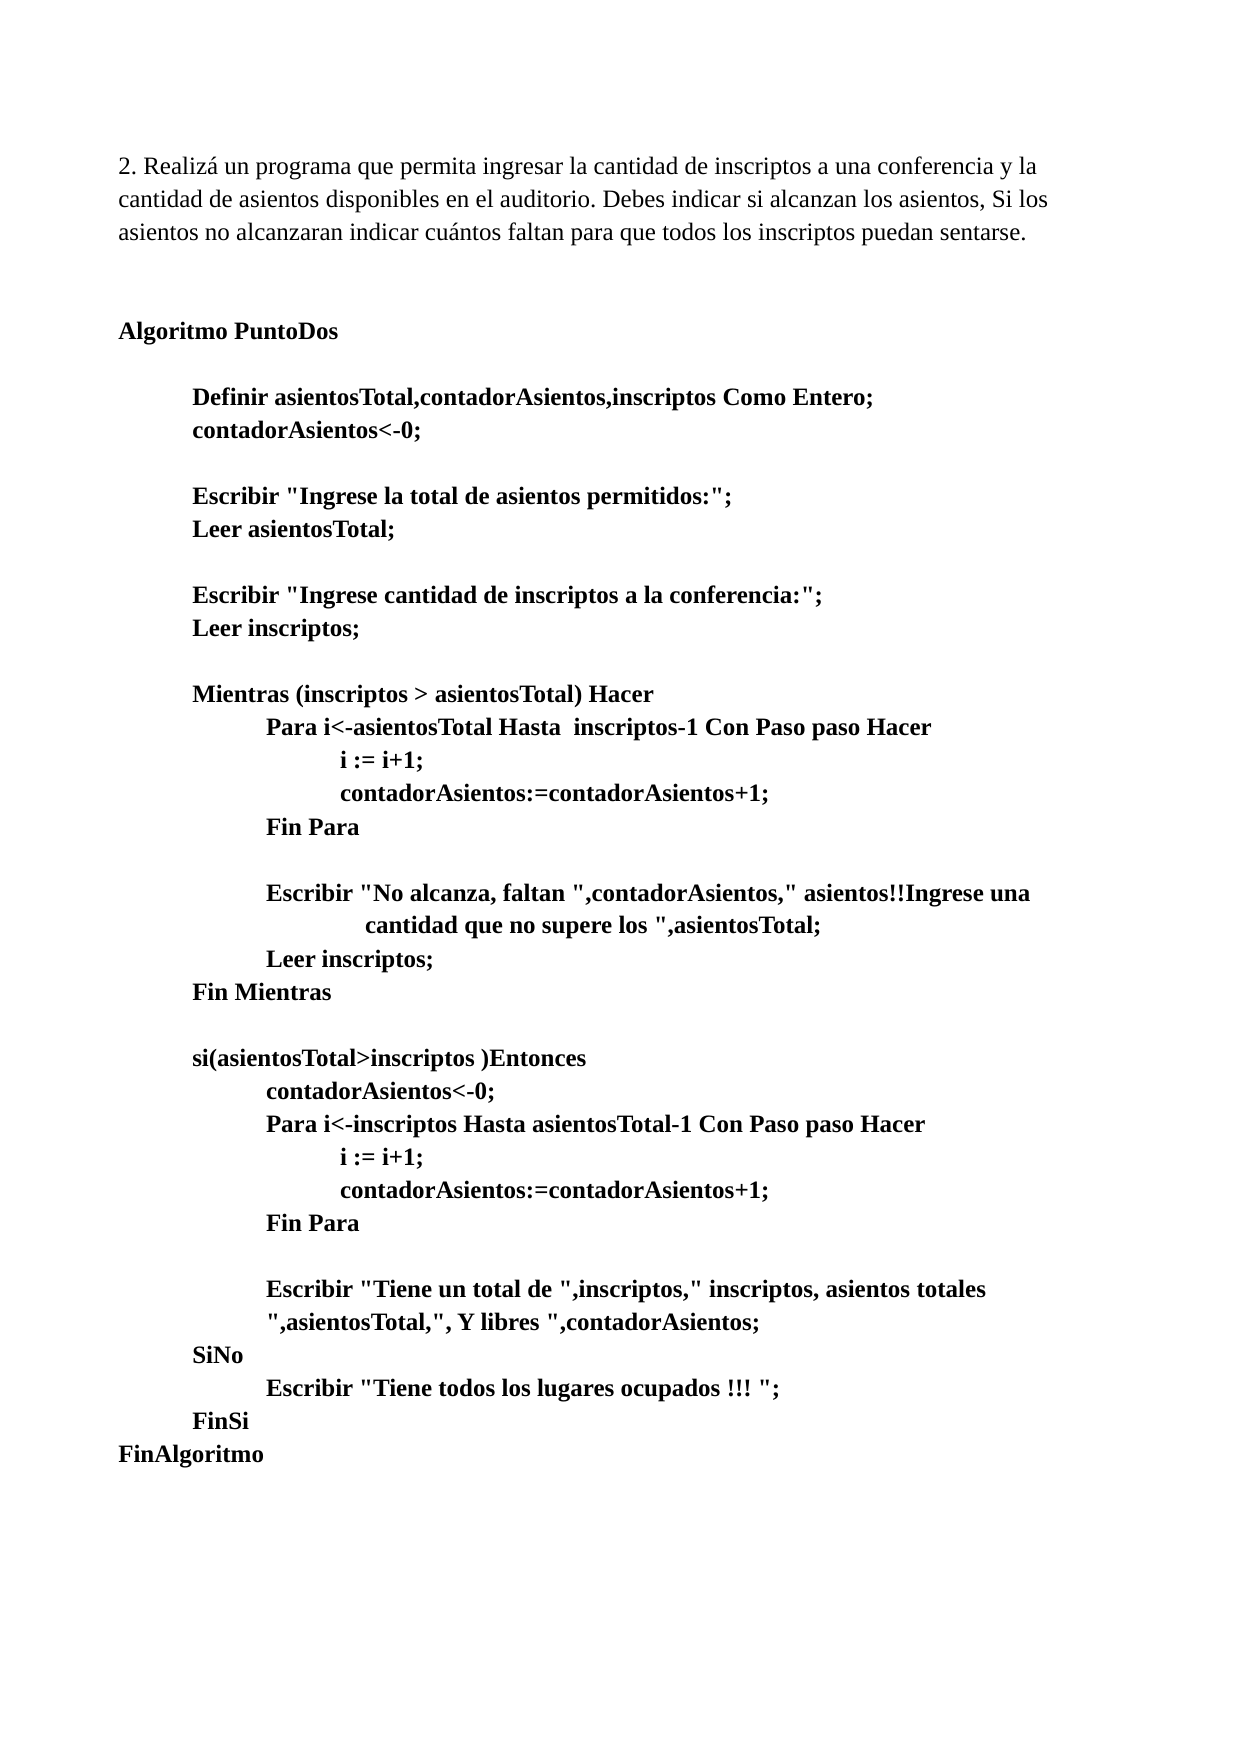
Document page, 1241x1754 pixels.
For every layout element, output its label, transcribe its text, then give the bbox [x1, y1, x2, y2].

text Escribir "Tiene un total de ",inscriptos," inscriptos, asientos totales ",asientosTotal,", Y libres ",contadorAsientos; [118, 1274, 1122, 1336]
text Para i<-asientosTotal Hasta inscriptos-1 Con Paso paso Hacer [118, 712, 1122, 741]
text Escribir "Ingrese la total de asientos permitidos:"; [118, 481, 1122, 510]
text FinSi [118, 1406, 1122, 1435]
text i := i+1; [118, 1142, 1122, 1171]
text SiNo [118, 1340, 1122, 1369]
text Definir asientosTotal,contadorAsientos,inscriptos Como Entero; [118, 382, 1122, 411]
text Leer asientosTotal; [118, 514, 1122, 543]
text Escribir "No alcanza, faltan ",contadorAsientos," asientos!!Ingrese una cantidad que no supere los ",asientosTotal; [118, 878, 1122, 939]
text Mientras (inscriptos > asientosTotal) Hacer [118, 679, 1122, 708]
text 2. Realizá un programa que permita ingresar la cantidad de inscriptos a una conferencia y la cantidad de asientos disponibles en el auditorio. Debes indicar si alcanzan los asientos, Si los asientos no alcanzaran indicar cuántos faltan para que todos los inscriptos puedan sentarse. [118, 151, 1122, 246]
text contadorAsientos<-0; [118, 1076, 1122, 1104]
text si(asientosTotal>inscriptos )Entonces [118, 1043, 1122, 1071]
text Escribir "Tiene todos los lugares ocupados !!! "; [118, 1373, 1122, 1402]
text i := i+1; [118, 746, 1122, 774]
text contadorAsientos:=contadorAsientos+1; [118, 778, 1122, 807]
text Fin Para [118, 1208, 1122, 1237]
text Algoritmo PuntoDos [118, 316, 1122, 345]
text Leer inscriptos; [118, 613, 1122, 642]
text Para i<-inscriptos Hasta asientosTotal-1 Con Paso paso Hacer [118, 1109, 1122, 1137]
text contadorAsientos<-0; [118, 415, 1122, 444]
text Fin Mientras [118, 977, 1122, 1005]
text Leer inscriptos; [118, 944, 1122, 972]
text FinAlgoritmo [118, 1439, 1122, 1468]
text contadorAsientos:=contadorAsientos+1; [118, 1175, 1122, 1203]
text Fin Para [118, 812, 1122, 840]
text Escribir "Ingrese cantidad de inscriptos a la conferencia:"; [118, 580, 1122, 609]
